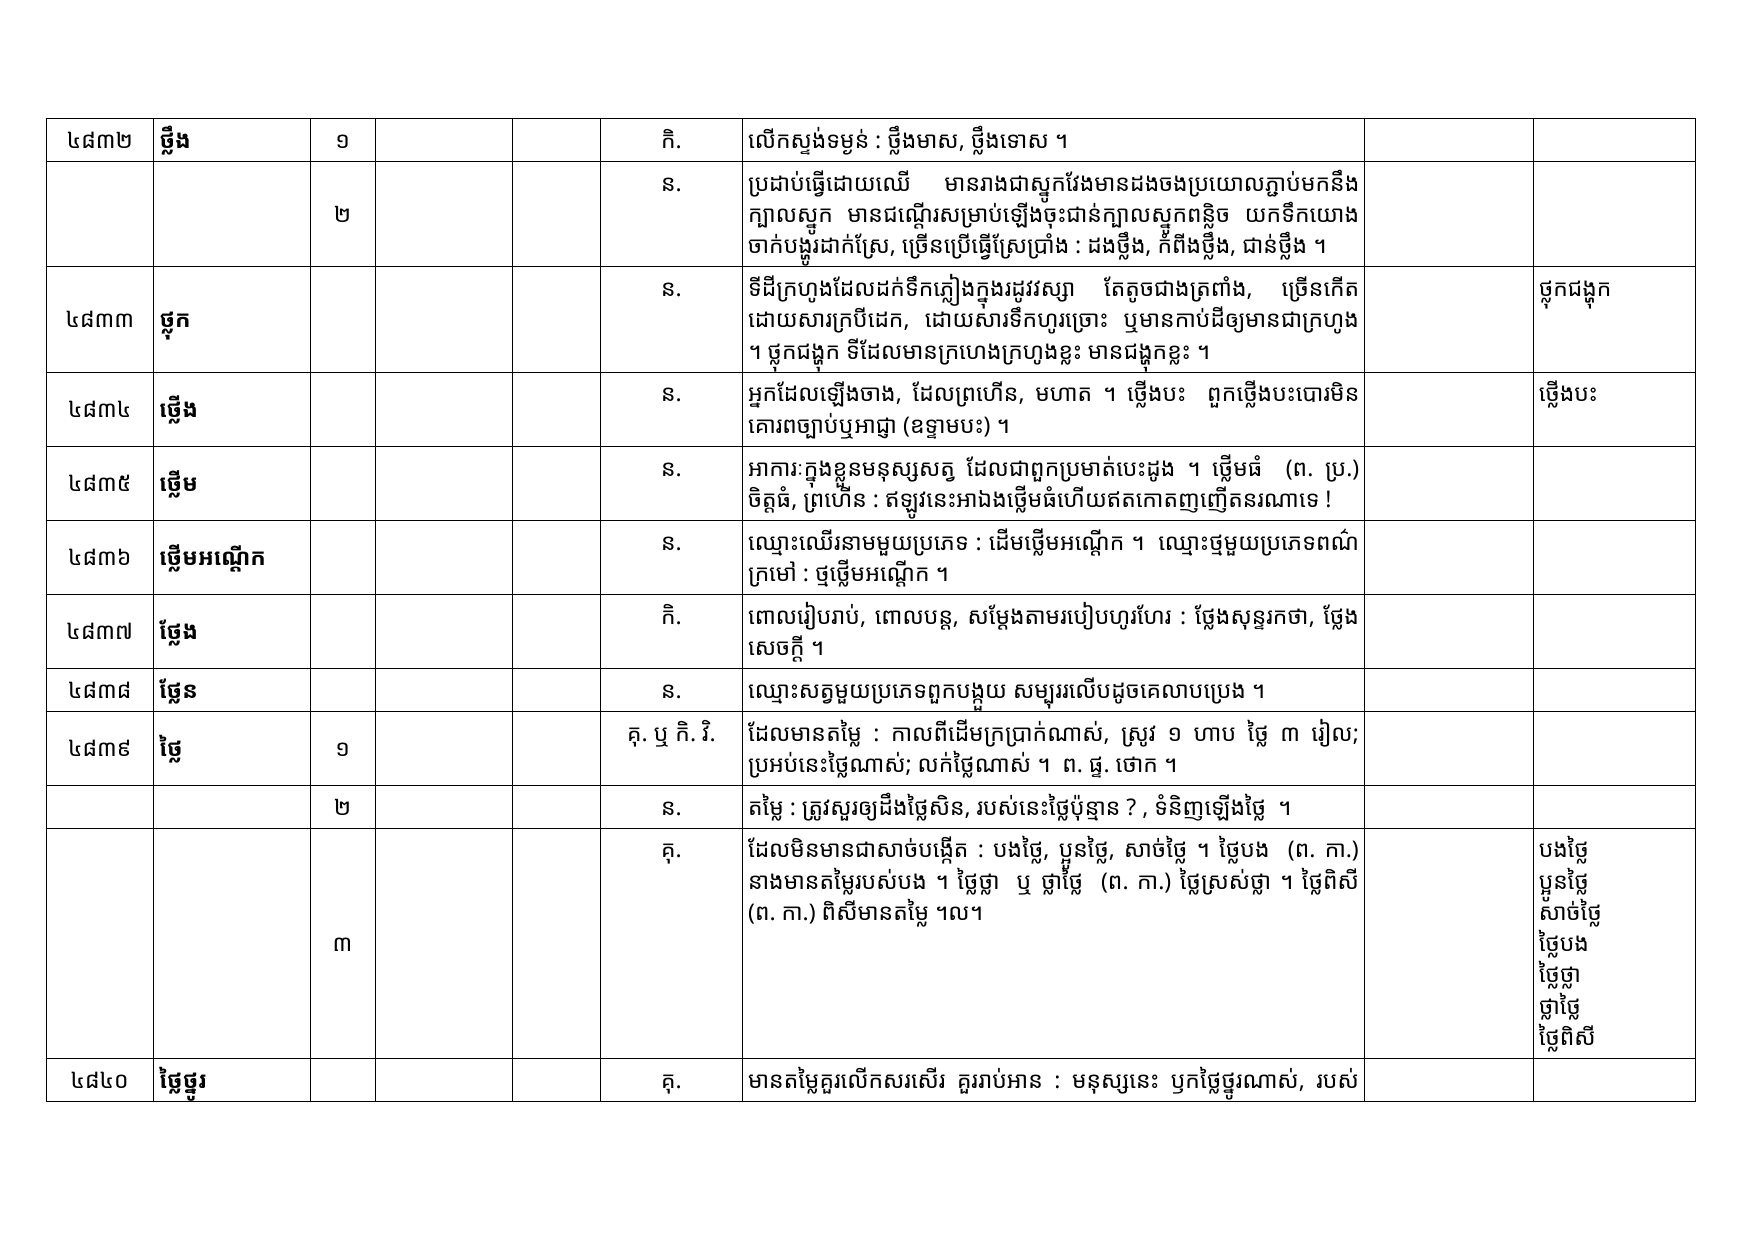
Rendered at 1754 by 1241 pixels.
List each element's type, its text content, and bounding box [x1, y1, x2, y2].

table_cell ទី​ដី​ក្រហូង​ដែល​ដក់​ទឹក​ភ្លៀង​ក្នុង​រដូវ​វស្សា តែ​តូច​ជាង​ត្រពាំង, ច្រើន​កើត​ដោយ​សារ​ក្របី​ដេក, ដោយ​សារ​ទឹក​ហូរ​ច្រោះ ឬ​មាន​កាប់​ដី​ឲ្យ​មាន​ជា​ក្រហូង ។ ថ្លុក​ជង្ហុក ទី​ដែល​មាន​ក្រហេងក្រហូង​ខ្លះ មាន​ជង្ហុក​ខ្លះ ។ [743, 267, 1364, 372]
table_cell គុ. [601, 829, 742, 1058]
table_cell បង​ថ្លៃ ប្អូន​ថ្លៃ សាច់​ថ្លៃ ថ្លៃ​បង ថ្លៃថ្លា ថ្លាថ្លៃ ថ្លៃ​ពិសី [1534, 829, 1695, 1058]
table_cell [1365, 267, 1533, 372]
table_cell ដែល​មាន​តម្លៃ : កាល​ពី​ដើម​ក្រ​ប្រាក់​ណាស់, ស្រូវ ១ ហាប ថ្លៃ ៣ រៀល; ប្រអប់​នេះ​ថ្លៃ​ណាស់; លក់​ថ្លៃ​ណាស់ ។ ព. ផ្ទ. ថោក ។ [743, 712, 1364, 785]
table_cell [513, 712, 600, 785]
table_cell ថ្លៃ [154, 712, 310, 785]
table_cell ២ [311, 162, 375, 266]
table_cell [1534, 521, 1695, 594]
table_cell [47, 162, 153, 266]
table_cell [1365, 373, 1533, 446]
table_cell ៤៨៣៧ [47, 595, 153, 668]
table_cell ១ [311, 712, 375, 785]
table_cell ៤៨៤០ [47, 1059, 153, 1101]
table_cell [1534, 786, 1695, 827]
table_cell [1365, 786, 1533, 827]
table_cell [376, 373, 512, 446]
table_cell [513, 162, 600, 266]
table_cell [311, 1059, 375, 1101]
table_cell [1365, 162, 1533, 266]
table_cell កិ. [601, 595, 742, 668]
table_cell ៤៨៣២ [47, 119, 153, 161]
table_cell [513, 447, 600, 520]
table_cell ៤៨៣៦ [47, 521, 153, 594]
table_cell ន. [601, 267, 742, 372]
table_cell [311, 447, 375, 520]
table_cell [311, 595, 375, 668]
table_cell [376, 447, 512, 520]
table_cell [513, 521, 600, 594]
table_cell [1365, 1059, 1533, 1101]
table_cell ៣ [311, 829, 375, 1058]
table_cell អ្នក​ដែល​ឡើង​ចាង, ដែល​ព្រហើន, មហាត ។ ថ្លើង​បះ ពួក​ថ្លើង​បះ​បោរ​មិន​គោរព​ច្បាប់​ឬ​អាជ្ញា (ឧទ្ទាម​បះ) ។ [743, 373, 1364, 446]
table_cell [376, 669, 512, 711]
table_cell [376, 829, 512, 1058]
table_cell ថ្លុក​ជង្ហុក [1534, 267, 1695, 372]
table_cell ៤៨៣៨ [47, 669, 153, 711]
table_cell ១ [311, 119, 375, 161]
table_cell ថ្លើង [154, 373, 310, 446]
table_cell [513, 1059, 600, 1101]
table_cell [513, 595, 600, 668]
table_cell គុ. [601, 1059, 742, 1101]
table_cell [47, 829, 153, 1058]
table_cell [376, 1059, 512, 1101]
table_cell [1365, 595, 1533, 668]
table_cell [376, 521, 512, 594]
table_cell ន. [601, 669, 742, 711]
table_cell ថ្លុក [154, 267, 310, 372]
table_cell ថ្លៃថ្នូរ [154, 1059, 310, 1101]
table_cell ថ្លែង [154, 595, 310, 668]
table_cell [1534, 162, 1695, 266]
table_cell ថ្លើម [154, 447, 310, 520]
table_cell ន. [601, 447, 742, 520]
table_cell [513, 829, 600, 1058]
table_cell [513, 119, 600, 161]
table_cell ថ្លើង​បះ [1534, 373, 1695, 446]
table_cell ន. [601, 521, 742, 594]
table_cell [1534, 447, 1695, 520]
table_cell [376, 162, 512, 266]
table_cell [47, 786, 153, 827]
table_cell [1534, 119, 1695, 161]
table_cell [376, 786, 512, 827]
table_cell [1534, 712, 1695, 785]
table_cell ២ [311, 786, 375, 827]
table_cell [311, 373, 375, 446]
table_cell [311, 521, 375, 594]
table_cell ន. [601, 786, 742, 827]
table_cell [513, 373, 600, 446]
table_cell [1534, 1059, 1695, 1101]
table_cell [154, 829, 310, 1058]
table_cell ឈ្មោះ​ឈើ​រនាម​មួយ​ប្រភេទ : ដើម​ថ្លើម​អណ្ដើក ។ ឈ្មោះ​ថ្ម​មួយ​ប្រភេទ​ពណ៌​ក្រមៅ : ថ្ម​ថ្លើម​អណ្ដើក ។ [743, 521, 1364, 594]
table_cell ថ្លើម​អណ្ដើក [154, 521, 310, 594]
table_cell គុ. ឬ កិ. វិ. [601, 712, 742, 785]
table_cell [154, 162, 310, 266]
table_cell [1365, 447, 1533, 520]
table_cell [376, 712, 512, 785]
table_cell ន. [601, 373, 742, 446]
table_cell [311, 267, 375, 372]
table_cell [1534, 669, 1695, 711]
table_cell អាការៈ​ក្នុង​ខ្លួន​មនុស្ស​សត្វ ដែល​ជា​ពួក​ប្រមាត់​បេះ​ដូង ។ ថ្លើម​ធំ (ព. ប្រ.) ចិត្ត​ធំ, ព្រហើន : ឥឡូវ​នេះ​អា​ឯង​ថ្លើម​ធំ​ហើយ​ឥត​កោត​ញញើត​នរណា​ទេ ! [743, 447, 1364, 520]
table_cell ន. [601, 162, 742, 266]
table_cell [154, 786, 310, 827]
table_cell [513, 786, 600, 827]
table_cell [1365, 829, 1533, 1058]
table_cell [513, 267, 600, 372]
table_cell ៤៨៣៥ [47, 447, 153, 520]
table_cell [311, 669, 375, 711]
table_cell ថ្លឹង [154, 119, 310, 161]
table_cell តម្លៃ : ត្រូវ​សួរ​ឲ្យ​ដឹង​ថ្លៃ​សិន, របស់​នេះ​ថ្លៃ​ប៉ុន្មាន ? , ទំនិញ​ឡើង​ថ្លៃ ។ [743, 786, 1364, 827]
table_cell ពោល​រៀបរាប់, ពោល​បន្ត, សម្ដែង​តាម​របៀប​ហូរហែរ : ថ្លែង​សុន្ទរកថា, ថ្លែង​សេចក្ដី ។ [743, 595, 1364, 668]
table_cell ថ្លែន [154, 669, 310, 711]
table_cell [1365, 119, 1533, 161]
table_cell ប្រដាប់​ធ្វើ​ដោយ​ឈើ មាន​រាង​ជា​ស្នូក​វែង​មាន​ដង​ចង​ប្រយោល​ភ្ជាប់​មក​នឹង​ក្បាល​ស្នូក មាន​ជណ្ដើរ​សម្រាប់​ឡើង​ចុះ​ជាន់​ក្បាល​ស្នូក​ពន្លិច យក​ទឹក​យោង​ចាក់​បង្ហូរ​ដាក់​ស្រែ, ច្រើន​ប្រើ​ធ្វើ​ស្រែ​ប្រាំង : ដង​ថ្លឹង, កំពីង​ថ្លឹង​, ជាន់​ថ្លឹង ។ [743, 162, 1364, 266]
table_cell មាន​តម្លៃ​គួរ​លើក​សរសើរ គួរ​រាប់អាន : មនុស្ស​នេះ ឫក​ថ្លៃថ្នូរ​ណាស់, របស់​ [743, 1059, 1364, 1101]
table_cell [1365, 669, 1533, 711]
table_cell កិ. [601, 119, 742, 161]
table_cell [513, 669, 600, 711]
table_cell ៤៨៣៩ [47, 712, 153, 785]
table_cell [1534, 595, 1695, 668]
table_cell [376, 119, 512, 161]
table_cell [1365, 712, 1533, 785]
table_cell ឈ្មោះ​សត្វ​មួយ​ប្រភេទ​ពួក​បង្កួយ សម្បុរ​រលើប​ដូច​គេ​លាប​ប្រេង​ ។ [743, 669, 1364, 711]
table_cell ៤៨៣៤ [47, 373, 153, 446]
table_cell ៤៨៣៣ [47, 267, 153, 372]
table_cell ដែល​មិន​មាន​ជា​សាច់​បង្កើត : បង​ថ្លៃ, ប្អូន​ថ្លៃ, សាច់​ថ្លៃ ។ ថ្លៃ​បង (ព. កា.) នាង​មាន​តម្លៃ​របស់​បង ។ ថ្លៃថ្លា ឬ ថ្លាថ្លៃ (ព. កា.) ថ្លៃ​ស្រស់​ថ្លា ។ ថ្លៃ​ពិសី (ព. កា.) ពិសី​មាន​តម្លៃ ។ល។ [743, 829, 1364, 1058]
table_cell [376, 267, 512, 372]
table_cell [1365, 521, 1533, 594]
table_cell [376, 595, 512, 668]
table_cell លើក​ស្ទង់​ទម្ងន់ : ថ្លឹង​មាស, ថ្លឹង​ទោស ។ [743, 119, 1364, 161]
